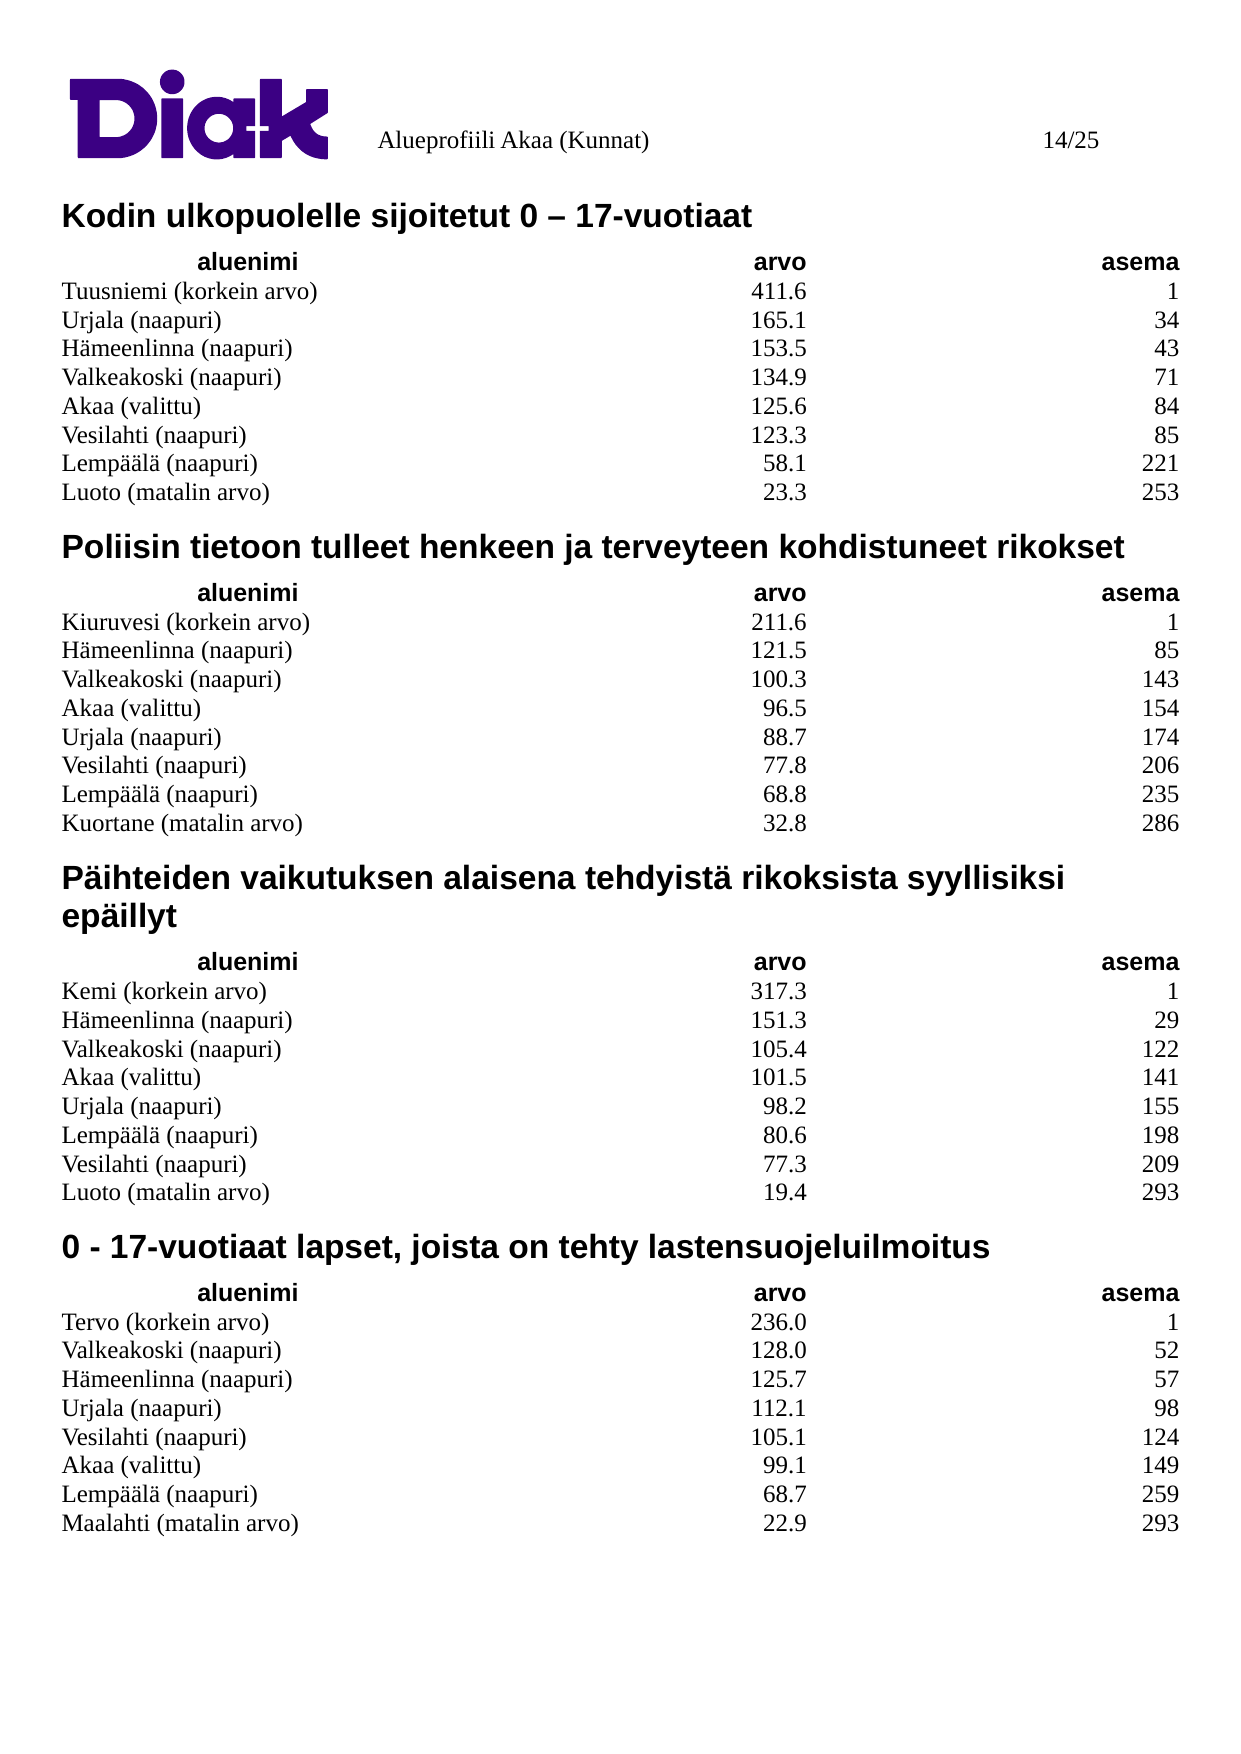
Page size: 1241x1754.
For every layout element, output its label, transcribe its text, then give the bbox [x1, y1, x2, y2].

table_cell 68.8 [434, 779, 806, 808]
table_cell 101.5 [434, 1063, 806, 1091]
table_cell Urjala (naapuri) [61, 305, 434, 333]
table_cell 77.8 [434, 751, 806, 779]
table_cell Kemi (korkein arvo) [61, 976, 434, 1005]
table_cell Lempäälä (naapuri) [61, 1120, 434, 1149]
table_cell Tuusniemi (korkein arvo) [61, 276, 434, 305]
table_cell 43 [806, 334, 1179, 362]
table_cell 23.3 [434, 477, 806, 506]
table_cell Hämeenlinna (naapuri) [61, 1005, 434, 1034]
table_cell 286 [806, 808, 1179, 837]
table_cell 1 [806, 607, 1179, 636]
table_cell 125.7 [434, 1364, 806, 1393]
table_cell 68.7 [434, 1479, 806, 1508]
table_cell 125.6 [434, 391, 806, 420]
table_header arvo [434, 247, 806, 276]
table_cell 293 [806, 1178, 1179, 1206]
table_cell 80.6 [434, 1120, 806, 1149]
table_cell Kuortane (matalin arvo) [61, 808, 434, 837]
table_cell 124 [806, 1422, 1179, 1451]
table_cell Urjala (naapuri) [61, 1091, 434, 1120]
table_cell 84 [806, 391, 1179, 420]
table_cell 154 [806, 693, 1179, 722]
table_cell 209 [806, 1149, 1179, 1177]
subtitle 0 - 17-vuotiaat lapset, joista on tehty lastensuojeluilmoitus [61, 1227, 1179, 1266]
table_cell Vesilahti (naapuri) [61, 751, 434, 779]
table_cell 211.6 [434, 607, 806, 636]
table_cell 96.5 [434, 693, 806, 722]
table_cell Akaa (valittu) [61, 1451, 434, 1479]
table_cell 1 [806, 1307, 1179, 1336]
table_header arvo [434, 578, 806, 607]
table_header asema [806, 1278, 1179, 1307]
table_header aluenimi [61, 578, 434, 607]
table_cell 99.1 [434, 1451, 806, 1479]
table_cell 1 [806, 976, 1179, 1005]
table_header aluenimi [61, 247, 434, 276]
table_header asema [806, 578, 1179, 607]
table_cell 198 [806, 1120, 1179, 1149]
table_cell Hämeenlinna (naapuri) [61, 636, 434, 664]
table_cell 85 [806, 420, 1179, 448]
table_cell 19.4 [434, 1178, 806, 1206]
subtitle Päihteiden vaikutuksen alaisena tehdyistä rikoksista syyllisiksi epäillyt [61, 858, 1179, 935]
table_cell 206 [806, 751, 1179, 779]
table_cell 98.2 [434, 1091, 806, 1120]
table_cell 411.6 [434, 276, 806, 305]
table_header asema [806, 247, 1179, 276]
table_cell 34 [806, 305, 1179, 333]
table_cell 235 [806, 779, 1179, 808]
table_cell 88.7 [434, 722, 806, 751]
table_cell 174 [806, 722, 1179, 751]
table_cell 153.5 [434, 334, 806, 362]
table_header aluenimi [61, 948, 434, 976]
table_cell 143 [806, 664, 1179, 693]
table_cell 121.5 [434, 636, 806, 664]
table_cell 155 [806, 1091, 1179, 1120]
table_cell 128.0 [434, 1336, 806, 1364]
table_cell 112.1 [434, 1393, 806, 1422]
table_cell 123.3 [434, 420, 806, 448]
table_cell 1 [806, 276, 1179, 305]
table_cell Urjala (naapuri) [61, 722, 434, 751]
table_cell 57 [806, 1364, 1179, 1393]
table_cell Lempäälä (naapuri) [61, 449, 434, 477]
table_cell Vesilahti (naapuri) [61, 1149, 434, 1177]
table_header arvo [434, 1278, 806, 1307]
table_cell Hämeenlinna (naapuri) [61, 1364, 434, 1393]
table_cell 52 [806, 1336, 1179, 1364]
table_cell 98 [806, 1393, 1179, 1422]
table_cell 141 [806, 1063, 1179, 1091]
table_cell 149 [806, 1451, 1179, 1479]
table_cell 58.1 [434, 449, 806, 477]
table_cell Valkeakoski (naapuri) [61, 1336, 434, 1364]
table_cell Maalahti (matalin arvo) [61, 1508, 434, 1537]
table_cell Vesilahti (naapuri) [61, 420, 434, 448]
table_cell 293 [806, 1508, 1179, 1537]
table_header asema [806, 948, 1179, 976]
table_cell 105.4 [434, 1034, 806, 1062]
table_cell 85 [806, 636, 1179, 664]
subtitle Kodin ulkopuolelle sijoitetut 0 – 17-vuotiaat [61, 196, 1179, 235]
table_cell 236.0 [434, 1307, 806, 1336]
table_cell Tervo (korkein arvo) [61, 1307, 434, 1336]
table_cell Akaa (valittu) [61, 693, 434, 722]
table_cell Hämeenlinna (naapuri) [61, 334, 434, 362]
table_cell Urjala (naapuri) [61, 1393, 434, 1422]
table_cell 71 [806, 362, 1179, 391]
table_cell Luoto (matalin arvo) [61, 477, 434, 506]
table_cell 100.3 [434, 664, 806, 693]
table_cell 122 [806, 1034, 1179, 1062]
table_cell Vesilahti (naapuri) [61, 1422, 434, 1451]
table_cell 221 [806, 449, 1179, 477]
table_cell Valkeakoski (naapuri) [61, 1034, 434, 1062]
table_cell 32.8 [434, 808, 806, 837]
table_cell 105.1 [434, 1422, 806, 1451]
table_cell Akaa (valittu) [61, 391, 434, 420]
table_cell 253 [806, 477, 1179, 506]
table_cell Kiuruvesi (korkein arvo) [61, 607, 434, 636]
table_cell 317.3 [434, 976, 806, 1005]
table_header arvo [434, 948, 806, 976]
table_cell Valkeakoski (naapuri) [61, 664, 434, 693]
table_cell 151.3 [434, 1005, 806, 1034]
table_cell Akaa (valittu) [61, 1063, 434, 1091]
table_cell 165.1 [434, 305, 806, 333]
table_cell 134.9 [434, 362, 806, 391]
table_cell Lempäälä (naapuri) [61, 779, 434, 808]
table_cell Luoto (matalin arvo) [61, 1178, 434, 1206]
table_cell Lempäälä (naapuri) [61, 1479, 434, 1508]
table_cell 259 [806, 1479, 1179, 1508]
table_cell 77.3 [434, 1149, 806, 1177]
table_header aluenimi [61, 1278, 434, 1307]
subtitle Poliisin tietoon tulleet henkeen ja terveyteen kohdistuneet rikokset [61, 527, 1179, 566]
table_cell 22.9 [434, 1508, 806, 1537]
table_cell Valkeakoski (naapuri) [61, 362, 434, 391]
table_cell 29 [806, 1005, 1179, 1034]
